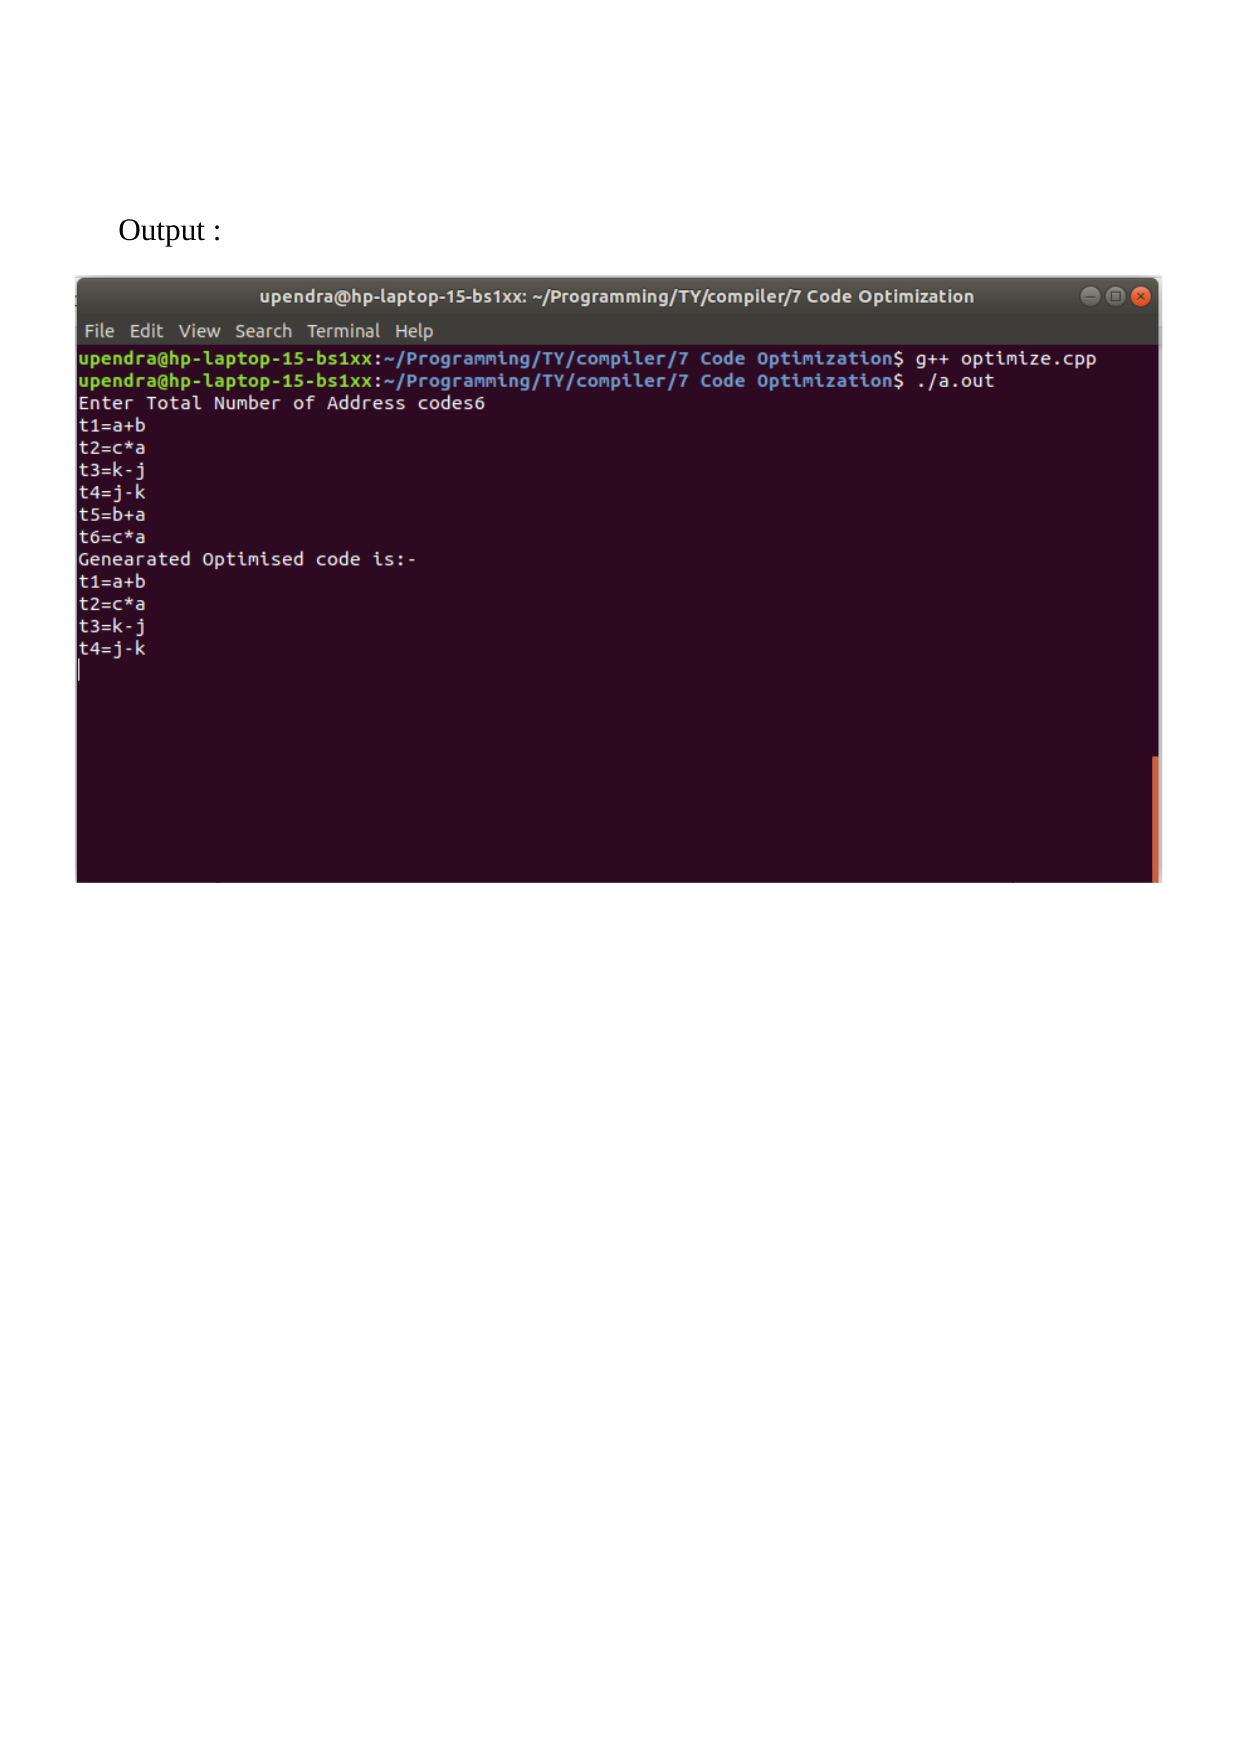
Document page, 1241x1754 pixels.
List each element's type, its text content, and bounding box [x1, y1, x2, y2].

text Output : [118, 211, 1122, 247]
picture [74, 275, 1163, 883]
